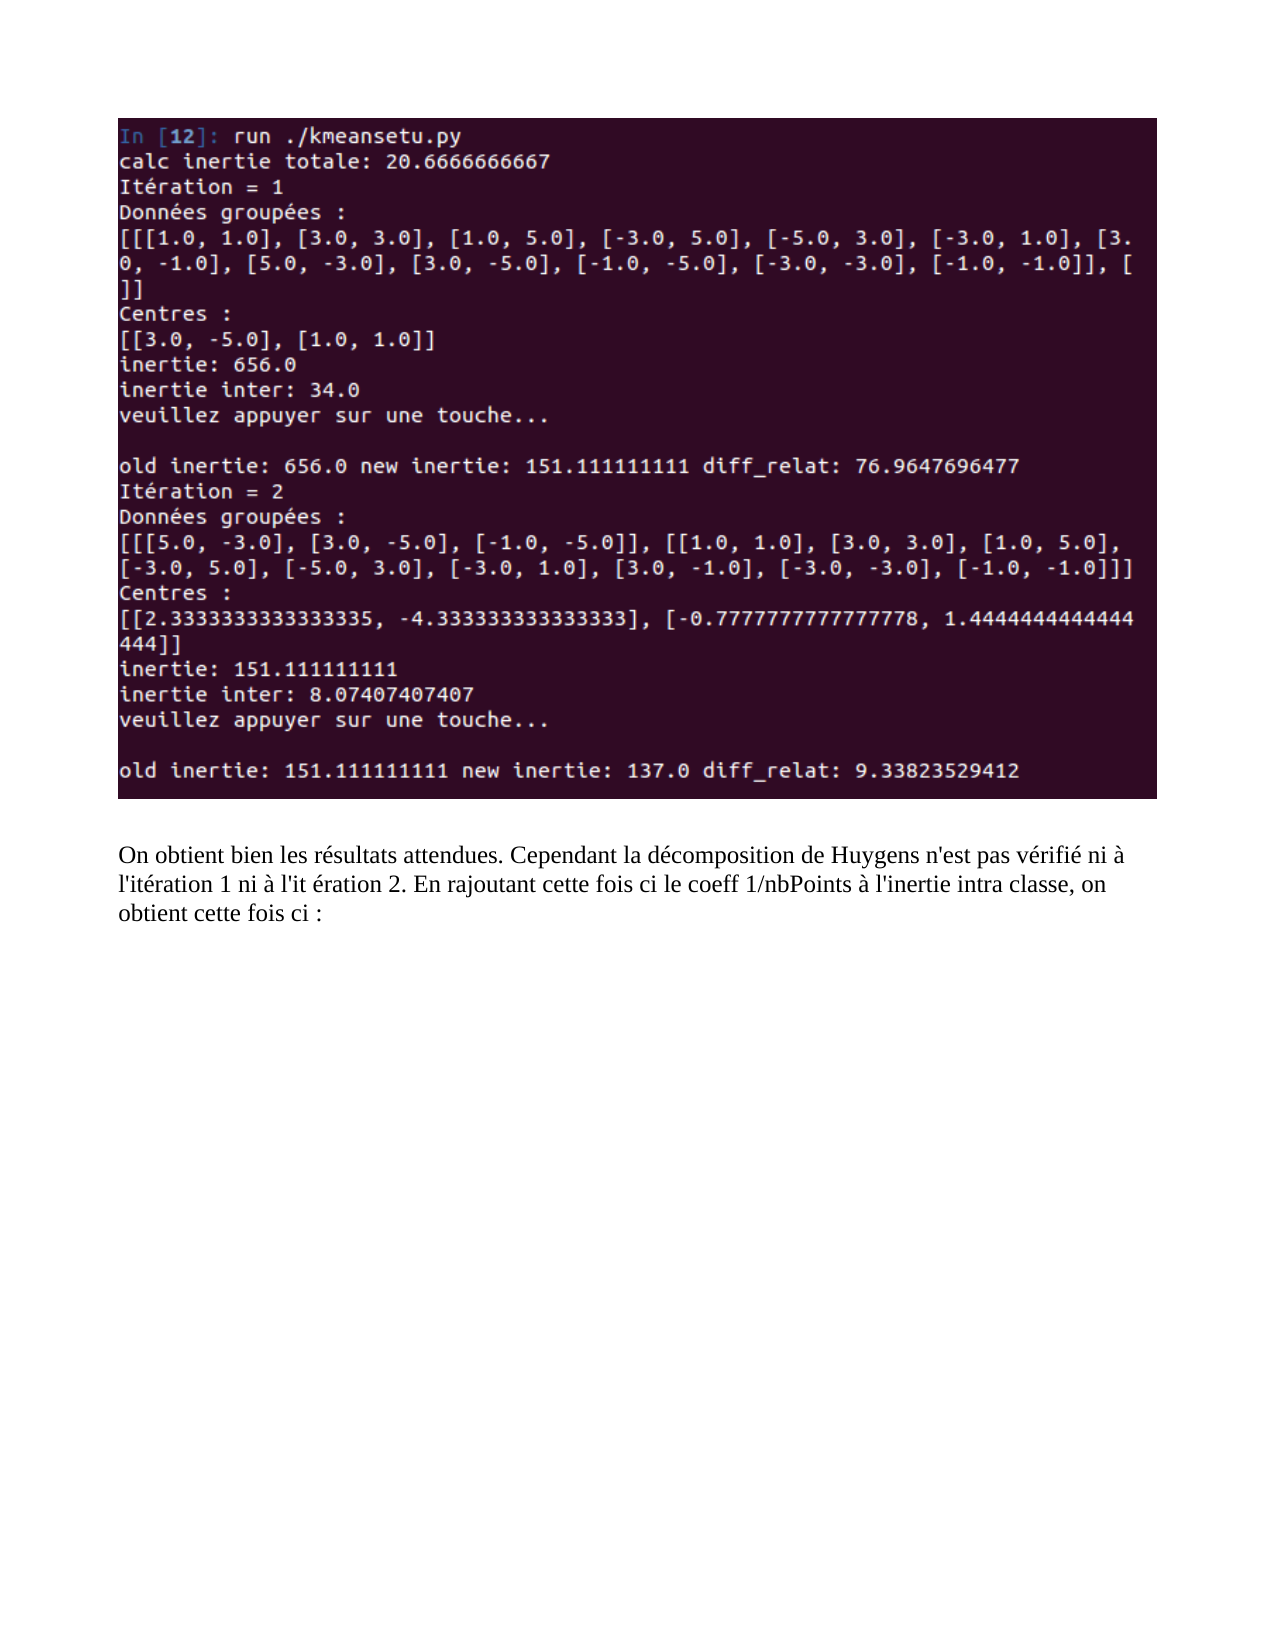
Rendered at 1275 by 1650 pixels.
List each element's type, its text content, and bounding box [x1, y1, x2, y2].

picture [118, 118, 1157, 799]
text On obtient bien les résultats attendues. Cependant la décomposition de Huygens n'est pas vérifié ni à l'itération 1 ni à l'it ération 2. En rajoutant cette fois ci le coeff 1/nbPoints à l'inertie intra classe, on obtient cette fois ci : [118, 840, 1157, 926]
